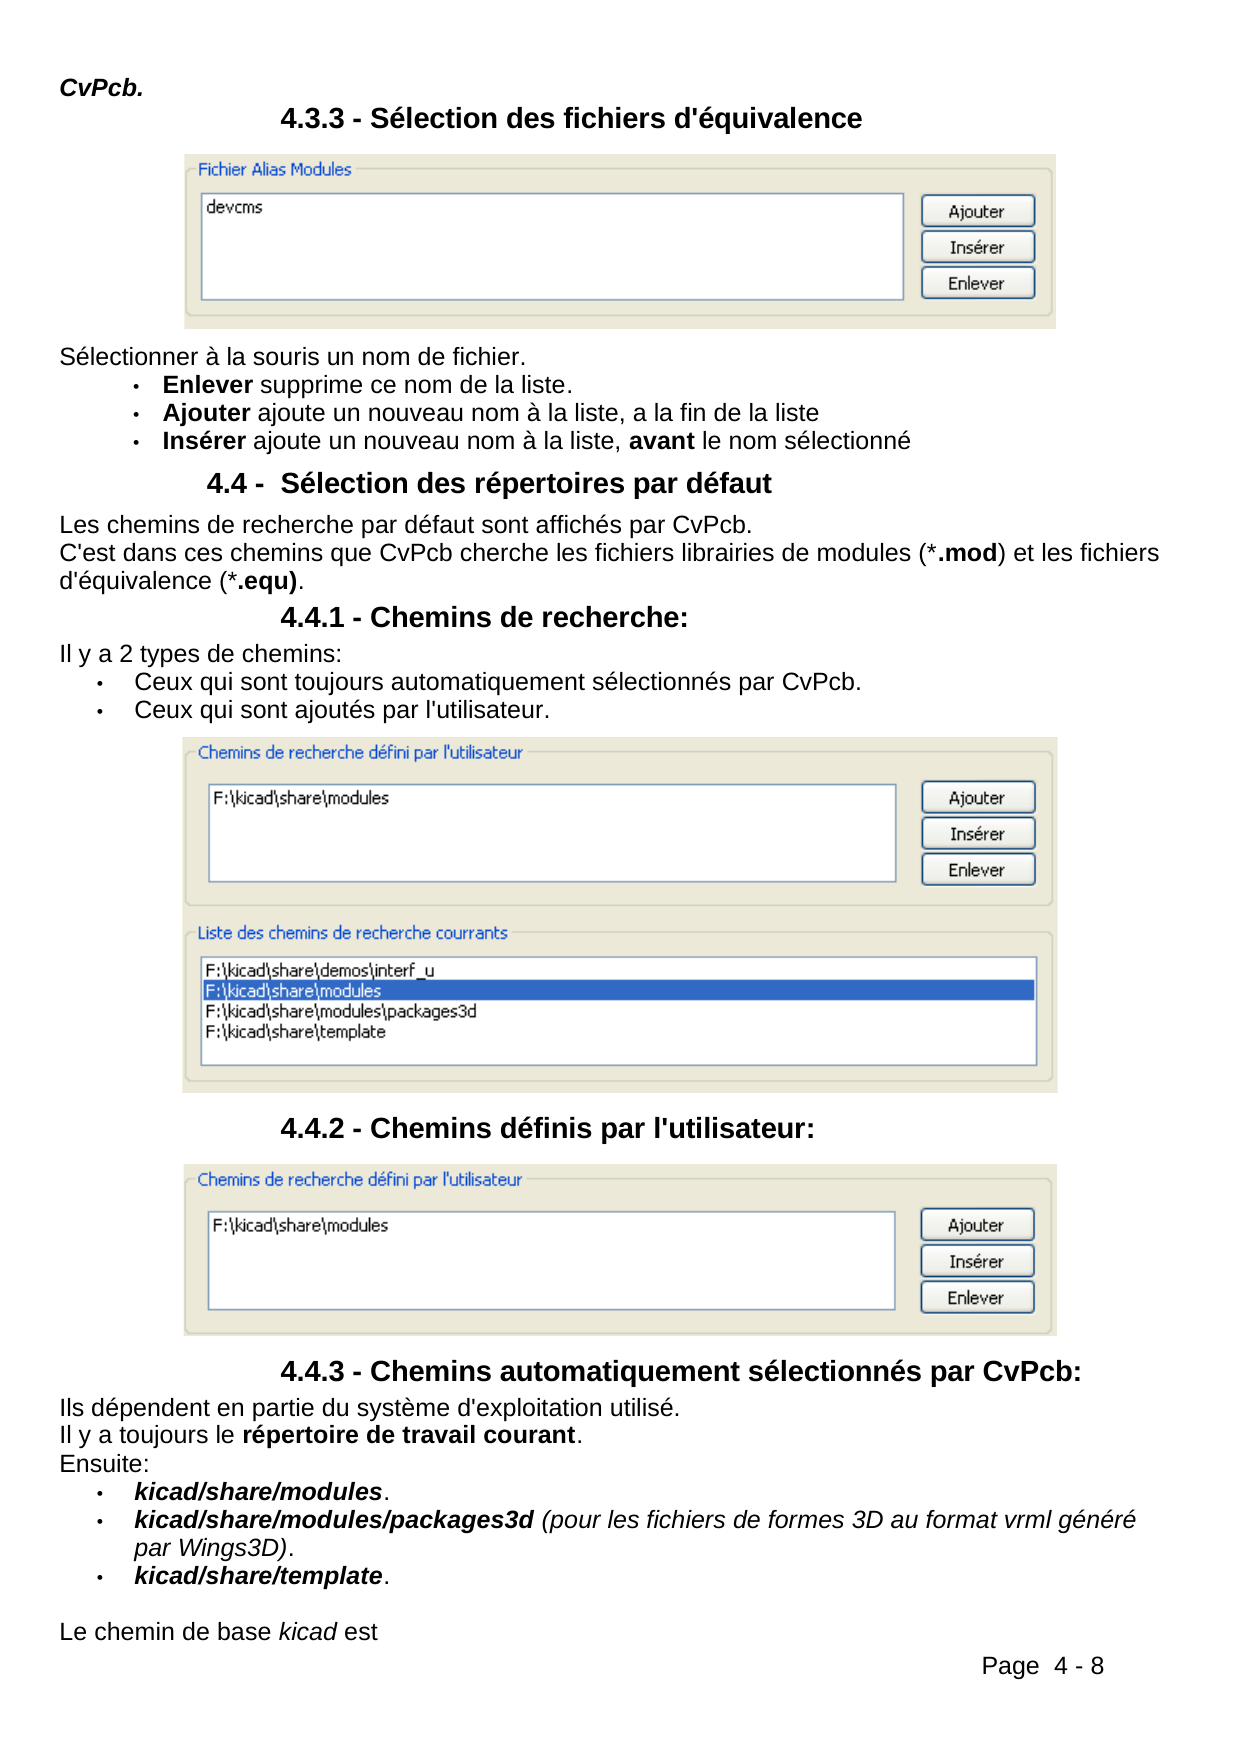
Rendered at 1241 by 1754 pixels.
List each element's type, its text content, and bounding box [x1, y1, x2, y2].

list Enlever supprime ce nom de la liste. [133, 371, 1181, 399]
subtitle Chemins automatiquement sélectionnés par CvPcb: [207, 1355, 1181, 1387]
subtitle Chemins définis par l'utilisateur: [207, 1112, 1181, 1145]
text Il y a 2 types de chemins: [59, 639, 1181, 668]
subtitle Sélection des répertoires par défaut [133, 467, 1181, 499]
list Ajouter ajoute un nouveau nom à la liste, a la fin de la liste [133, 399, 1181, 427]
list Insérer ajoute un nouveau nom à la liste, avant le nom sélectionné [133, 427, 1181, 455]
list Ceux qui sont ajoutés par l'utilisateur. [97, 696, 1181, 724]
text Ensuite: [59, 1449, 1181, 1477]
picture [183, 1164, 1057, 1336]
list Ceux qui sont toujours automatiquement sélectionnés par CvPcb. [97, 668, 1181, 696]
text Il y a toujours le répertoire de travail courant. [59, 1421, 1181, 1449]
list kicad/share/template. [97, 1562, 1181, 1589]
picture [184, 154, 1056, 329]
list kicad/share/modules. [97, 1477, 1181, 1506]
text Ils dépendent en partie du système d'exploitation utilisé. [59, 1393, 1181, 1421]
text Les chemins de recherche par défaut sont affichés par CvPcb. [59, 511, 1181, 539]
text C'est dans ces chemins que CvPcb cherche les fichiers librairies de modules (*.mod) et les fichiers d'équivalence (*.equ). [59, 539, 1181, 595]
subtitle Sélection des fichiers d'équivalence [207, 102, 1181, 134]
picture [182, 737, 1058, 1093]
subtitle Chemins de recherche: [207, 601, 1181, 634]
text Le chemin de base kicad est [59, 1618, 1181, 1646]
list kicad/share/modules/packages3d (pour les fichiers de formes 3D au format vrml généré par Wings3D). [97, 1506, 1181, 1562]
text Sélectionner à la souris un nom de fichier. [59, 343, 1181, 371]
